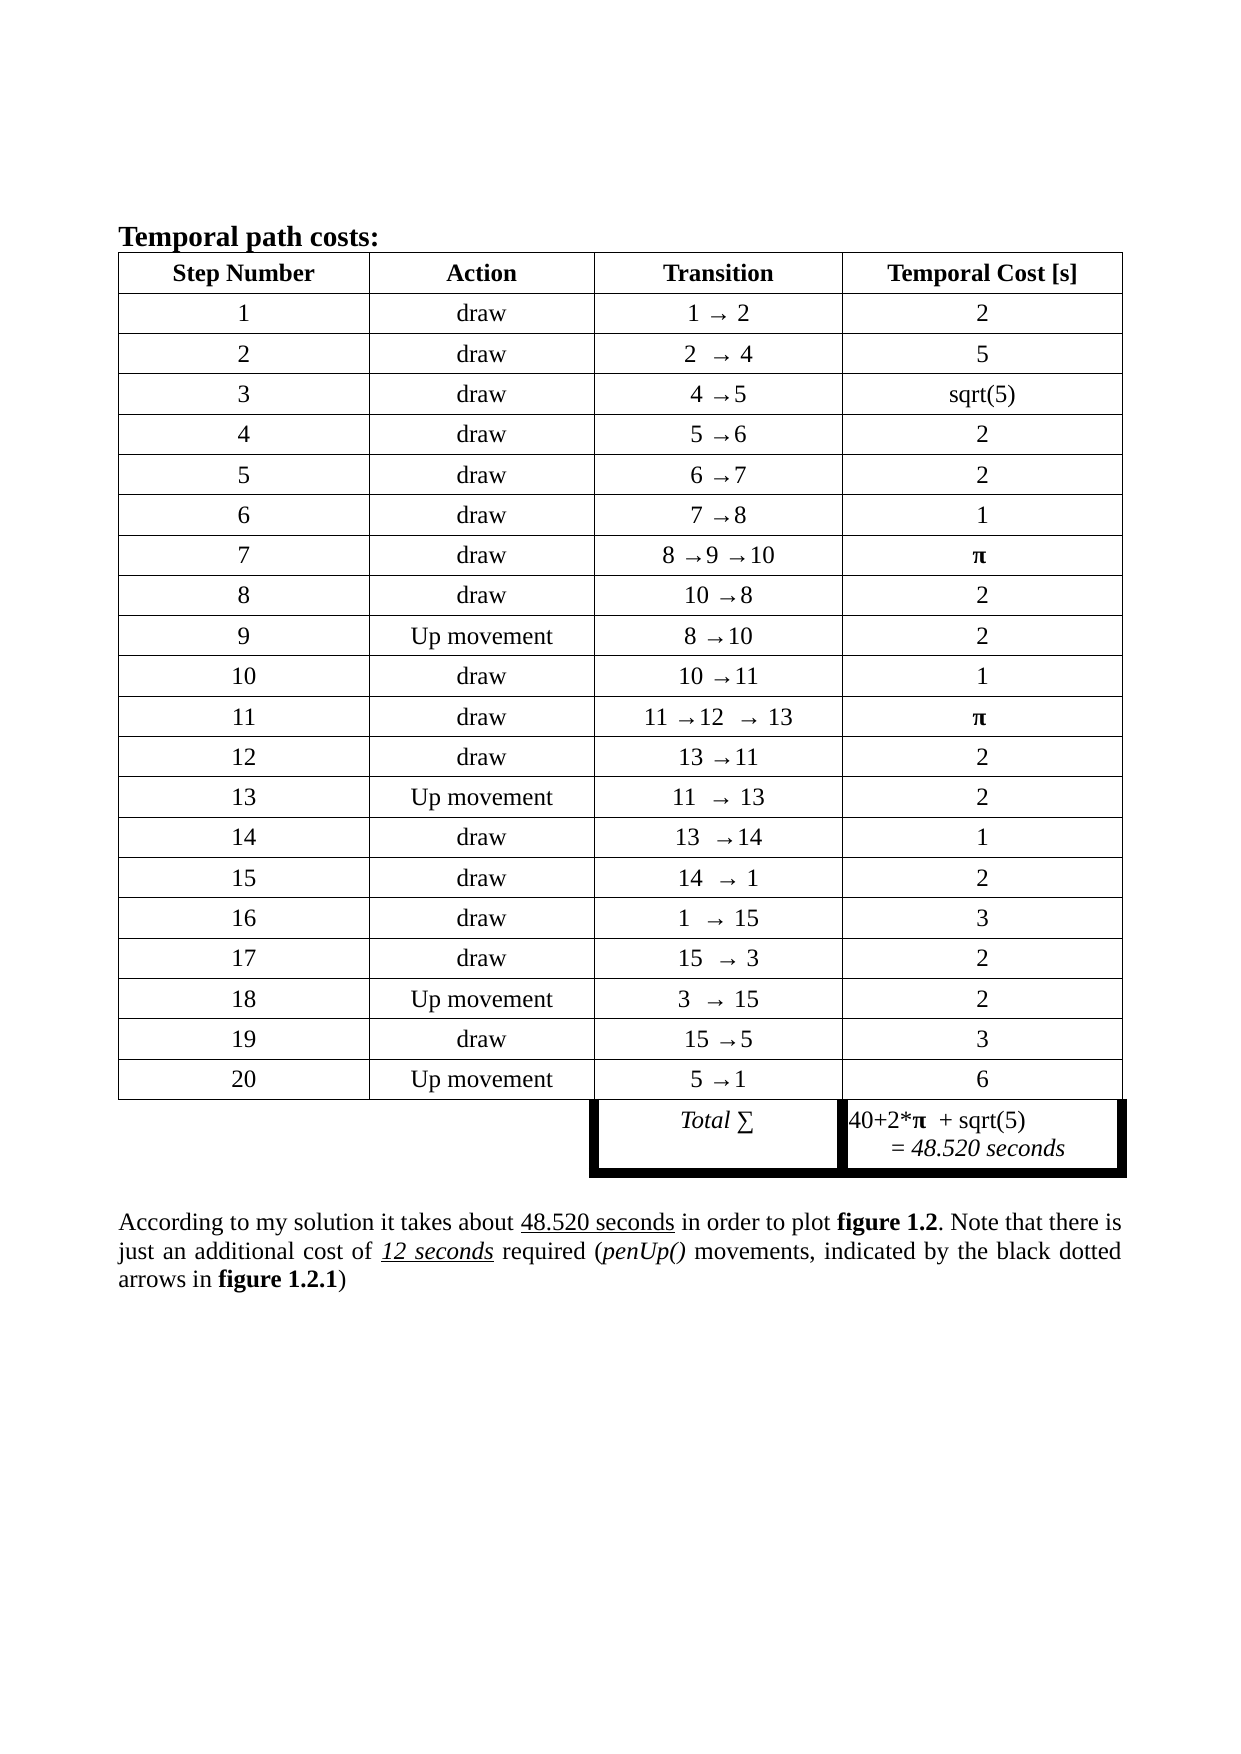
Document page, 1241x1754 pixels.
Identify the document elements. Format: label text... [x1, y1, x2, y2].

table_cell 5 [843, 334, 1122, 373]
table_cell 1 → 15 [595, 898, 842, 938]
table_header Transition [595, 253, 842, 293]
table_cell 18 [119, 979, 369, 1018]
table_cell 16 [119, 898, 369, 938]
table_cell draw [370, 495, 594, 534]
table_cell 8 [119, 576, 369, 615]
table_cell 9 [119, 616, 369, 655]
table_cell 12 [119, 737, 369, 776]
table_cell 13 →14 [595, 818, 842, 857]
table_cell 13 [119, 777, 369, 817]
table_cell draw [370, 939, 594, 978]
table_cell Up movement [370, 1060, 594, 1099]
table_cell draw [370, 334, 594, 373]
table_cell 2 [843, 979, 1122, 1018]
table_header Action [370, 253, 594, 293]
table_cell 2 [843, 858, 1122, 897]
table_cell 2 [843, 939, 1122, 978]
table_header Step Number [119, 253, 369, 293]
table_cell draw [370, 656, 594, 696]
table_cell 8 →9 →10 [595, 536, 842, 575]
table_cell 2 [843, 294, 1122, 333]
table_cell 7 →8 [595, 495, 842, 534]
table_cell 2 [843, 616, 1122, 655]
table_cell 10 →11 [595, 656, 842, 696]
text According to my solution it takes about 48.520 seconds in order to plot figure 1.2. Note that there is just an additional cost of 12 seconds required (penUp() movements, indicated by the black dotted arrows in figure 1.2.1) [118, 1207, 1122, 1293]
table_cell draw [370, 455, 594, 494]
text Temporal path costs: [118, 219, 1122, 252]
table_cell 6 [119, 495, 369, 534]
table_cell Up movement [370, 777, 594, 817]
table_cell 10 →8 [595, 576, 842, 615]
table_cell 15 →5 [595, 1019, 842, 1058]
table_cell 8 →10 [595, 616, 842, 655]
table_cell 14 → 1 [595, 858, 842, 897]
table_cell draw [370, 294, 594, 333]
table_cell 1 [843, 495, 1122, 534]
table_cell [369, 1100, 589, 1168]
table_cell 10 [119, 656, 369, 696]
table_cell 17 [119, 939, 369, 978]
table_cell draw [370, 898, 594, 938]
table_cell Total ∑ [599, 1100, 837, 1168]
table_header Temporal Cost [s] [843, 253, 1122, 293]
table_cell Up movement [370, 616, 594, 655]
table_cell 15 [119, 858, 369, 897]
table_cell 4 →5 [595, 374, 842, 413]
table_cell 3 [843, 1019, 1122, 1058]
table_cell 11 →12 → 13 [595, 697, 842, 736]
table_cell 1 [119, 294, 369, 333]
table_cell 11 [119, 697, 369, 736]
table_cell π [843, 697, 1122, 736]
table_cell 2 [843, 777, 1122, 817]
table_cell 1 → 2 [595, 294, 842, 333]
table_cell 4 [119, 415, 369, 454]
table_cell draw [370, 818, 594, 857]
table_cell [118, 1100, 369, 1168]
table_cell 20 [119, 1060, 369, 1099]
table_cell 13 →11 [595, 737, 842, 776]
table_cell 1 [843, 818, 1122, 857]
table_cell 14 [119, 818, 369, 857]
table_cell 19 [119, 1019, 369, 1058]
table_cell draw [370, 415, 594, 454]
table_cell 2 [843, 415, 1122, 454]
table_cell 2 [843, 576, 1122, 615]
table_cell π [843, 536, 1122, 575]
table_cell sqrt(5) [843, 374, 1122, 413]
table_cell Up movement [370, 979, 594, 1018]
table_cell 3 [843, 898, 1122, 938]
table_cell 40+2*π + sqrt(5) = 48.520 seconds [848, 1100, 1117, 1168]
table_cell 6 [843, 1060, 1122, 1099]
table_cell 3 → 15 [595, 979, 842, 1018]
table_cell draw [370, 697, 594, 736]
table_cell 5 →1 [595, 1060, 842, 1099]
table_cell draw [370, 858, 594, 897]
table_cell draw [370, 374, 594, 413]
table_cell 15 → 3 [595, 939, 842, 978]
table_cell draw [370, 536, 594, 575]
table_cell 2 [119, 334, 369, 373]
table_cell 1 [843, 656, 1122, 696]
table_cell 7 [119, 536, 369, 575]
table_cell 3 [119, 374, 369, 413]
table_cell 2 [843, 455, 1122, 494]
table_cell 2 [843, 737, 1122, 776]
table_cell draw [370, 737, 594, 776]
table_cell 11 → 13 [595, 777, 842, 817]
table_cell 5 [119, 455, 369, 494]
table_cell draw [370, 1019, 594, 1058]
table_cell 2 → 4 [595, 334, 842, 373]
table_cell 6 →7 [595, 455, 842, 494]
table_cell draw [370, 576, 594, 615]
table_cell 5 →6 [595, 415, 842, 454]
